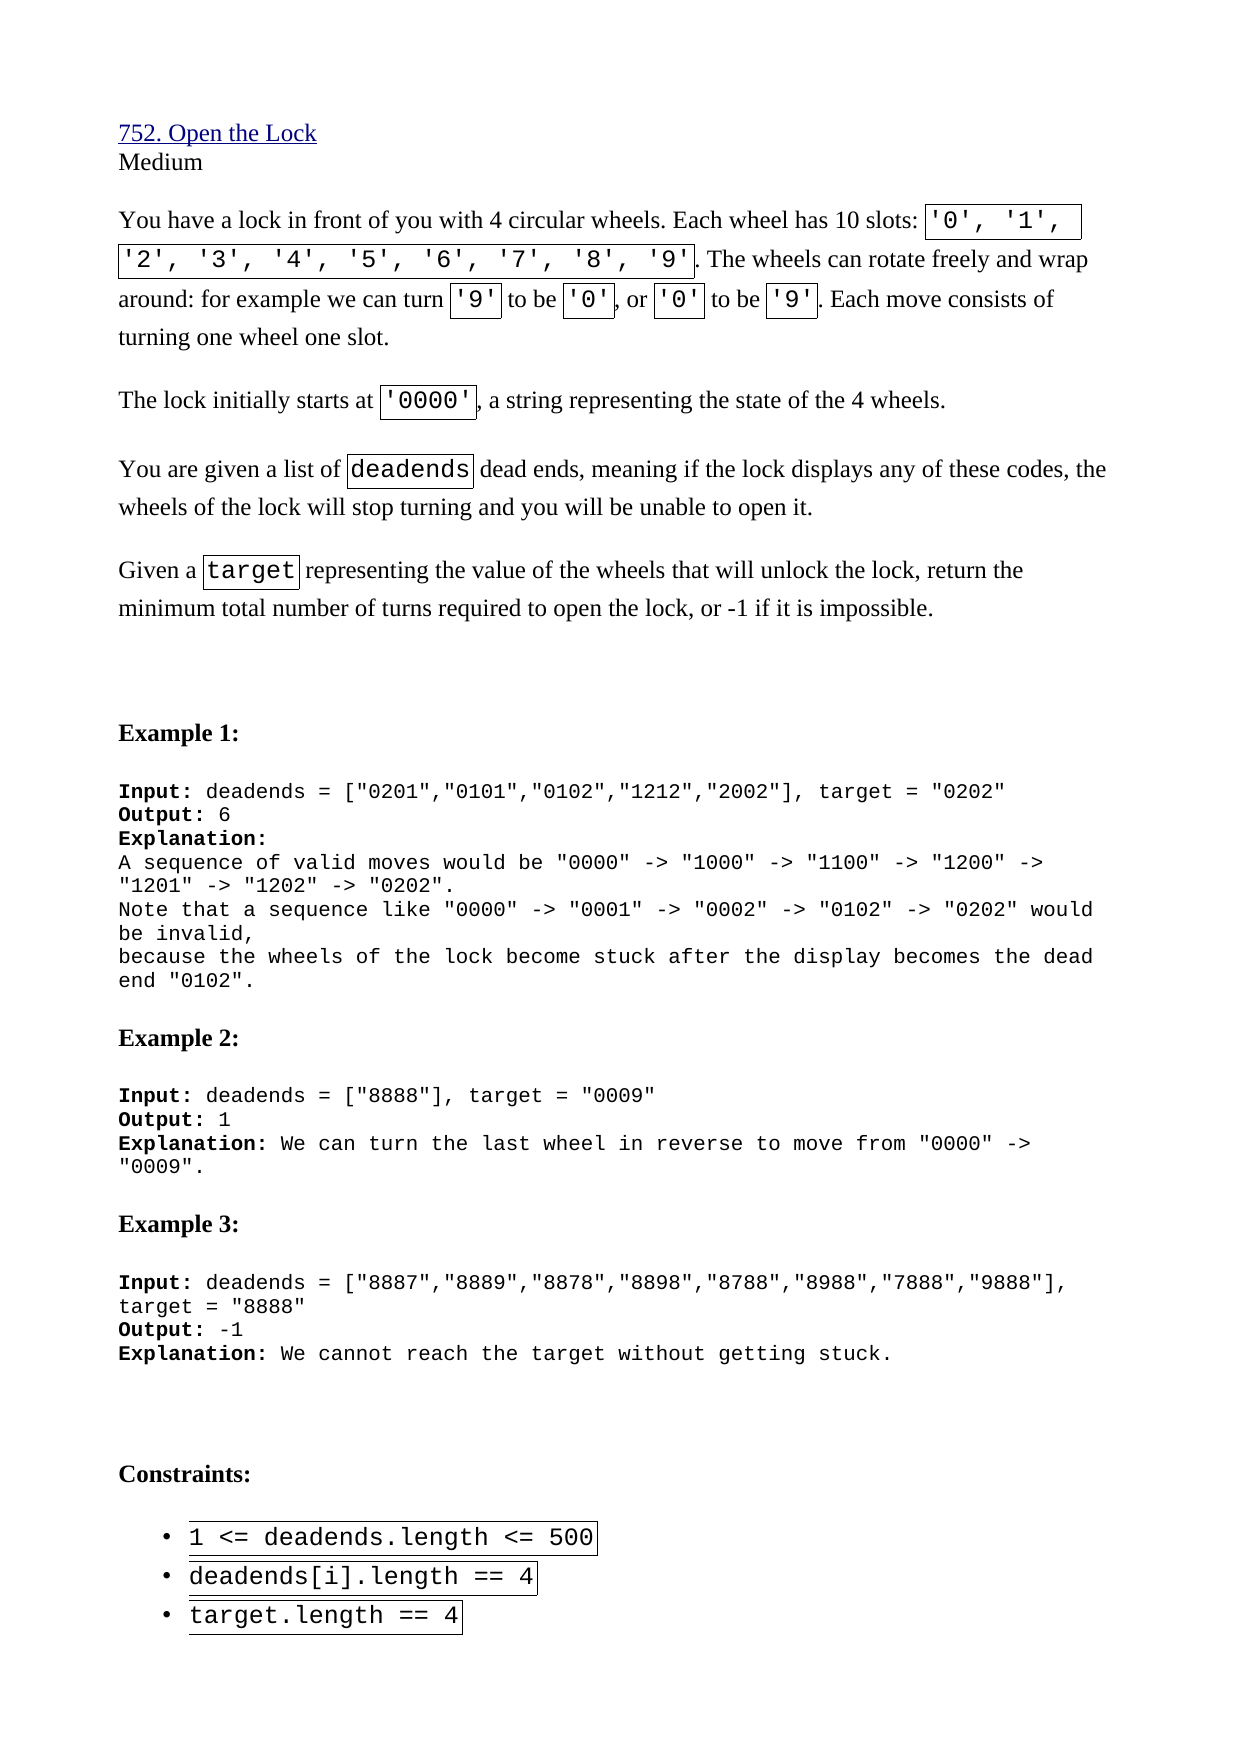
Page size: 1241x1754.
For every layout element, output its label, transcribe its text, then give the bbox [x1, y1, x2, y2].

text The lock initially starts at '0000' [118, 384, 476, 419]
text Note that a sequence like "0000" -> "0001" -> "0002" -> "0102" -> "0202" would be invalid, [118, 899, 1122, 946]
list 1 <= deadends.length <= 500 [162, 1521, 597, 1556]
text 752. Open the Lock [118, 118, 1122, 147]
text Output: 1 [118, 1109, 1122, 1133]
text because the wheels of the lock become stuck after the display becomes the dead end "0102". [118, 946, 1122, 993]
text Input: deadends = ["8888"], target = "0009" [118, 1086, 1122, 1109]
text Example 3: [118, 1209, 1122, 1238]
text Example 1: [118, 718, 1122, 747]
text A sequence of valid moves would be "0000" -> "1000" -> "1100" -> "1200" -> "1201" -> "1202" -> "0202". [118, 852, 1122, 899]
text , a string representing the state of the 4 wheels. [477, 384, 1122, 419]
text Constraints: [118, 1459, 1122, 1487]
text Example 2: [118, 1023, 1122, 1052]
list target.length == 4 [162, 1600, 462, 1634]
text Input: deadends = ["8887","8889","8878","8898","8788","8988","7888","9888"], target = "8888" [118, 1272, 1122, 1319]
text You are given a list of deadends dead ends, meaning if the lock displays any of these codes, the wheels of the lock will stop turning and you will be unable to open it. [118, 453, 1122, 521]
text Medium [118, 147, 1122, 176]
text Input: deadends = ["0201","0101","0102","1212","2002"], target = "0202" [118, 781, 1122, 804]
text You have a lock in front of you with 4 circular wheels. Each wheel has 10 slots: '0', '1', '2', '3', '4', '5', '6', '7', '8', '9'. The wheels can rotate freely and wrap around: for example we can turn '9' to be '0', or '0' to be '9'. Each move consists of turning one wheel one slot. [118, 204, 1122, 351]
list deadends[i].length == 4 [162, 1561, 537, 1595]
list [538, 1561, 1122, 1595]
text Explanation: We cannot reach the target without getting stuck. [118, 1343, 1122, 1367]
text Output: 6 [118, 804, 1122, 828]
list [463, 1600, 1122, 1634]
text Explanation: [118, 828, 1122, 852]
list [598, 1521, 1122, 1556]
text Given a target representing the value of the wheels that will unlock the lock, return the minimum total number of turns required to open the lock, or -1 if it is impossible. [118, 554, 1122, 622]
text Explanation: We can turn the last wheel in reverse to move from "0000" -> "0009". [118, 1133, 1122, 1180]
text Output: -1 [118, 1319, 1122, 1343]
